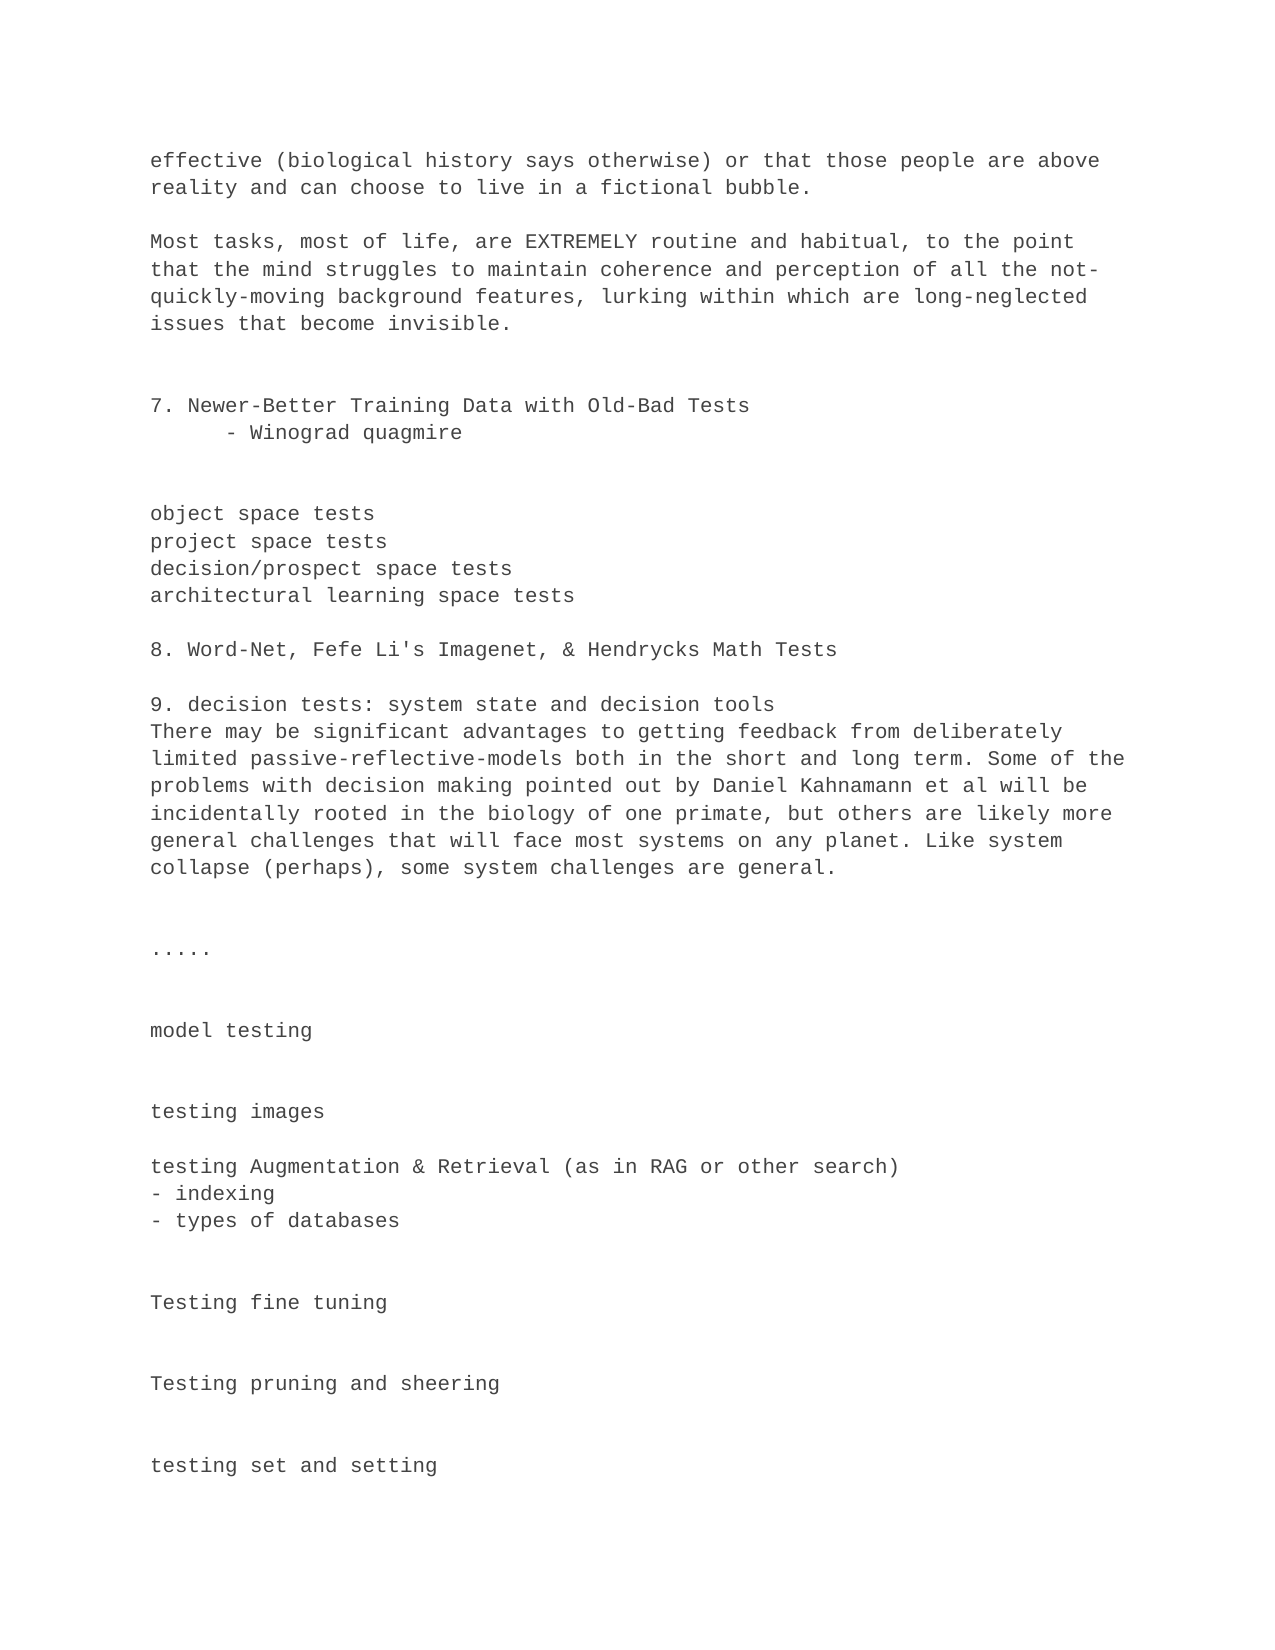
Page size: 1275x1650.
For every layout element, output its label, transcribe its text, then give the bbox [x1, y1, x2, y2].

text There may be significant advantages to getting feedback from deliberately limited passive-reflective-models both in the short and long term. Some of the problems with decision making pointed out by Daniel Kahnamann et al will be incidentally rooted in the biology of one primate, but others are likely more general challenges that will face most systems on any planet. Like system collapse (perhaps), some system challenges are general. [150, 721, 1125, 881]
text Most tasks, most of life, are EXTREMELY routine and habitual, to the point that the mind struggles to maintain coherence and perception of all the not-quickly-moving background features, lurking within which are long-neglected issues that become invisible. [150, 232, 1125, 337]
text - Winograd quagmire [150, 422, 1125, 446]
text testing Augmentation & Retrieval (as in RAG or other search) [150, 1156, 1125, 1179]
text testing images [150, 1102, 1125, 1125]
text ..... [150, 938, 1125, 962]
text 9. decision tests: system state and decision tools [150, 694, 1125, 717]
text project space tests [150, 531, 1125, 554]
text 8. Word-Net, Fefe Li's Imagenet, & Hendrycks Math Tests [150, 639, 1125, 663]
text object space tests [150, 503, 1125, 527]
text Testing fine tuning [150, 1292, 1125, 1316]
text testing set and setting [150, 1455, 1125, 1479]
text architectural learning space tests [150, 585, 1125, 609]
text effective (biological history says otherwise) or that those people are above reality and can choose to live in a fictional bubble. [150, 150, 1125, 201]
text - types of databases [150, 1210, 1125, 1234]
text 7. Newer-Better Training Data with Old-Bad Tests [150, 395, 1125, 418]
text decision/prospect space tests [150, 558, 1125, 581]
text model testing [150, 1020, 1125, 1044]
text Testing pruning and sheering [150, 1373, 1125, 1397]
text - indexing [150, 1183, 1125, 1207]
